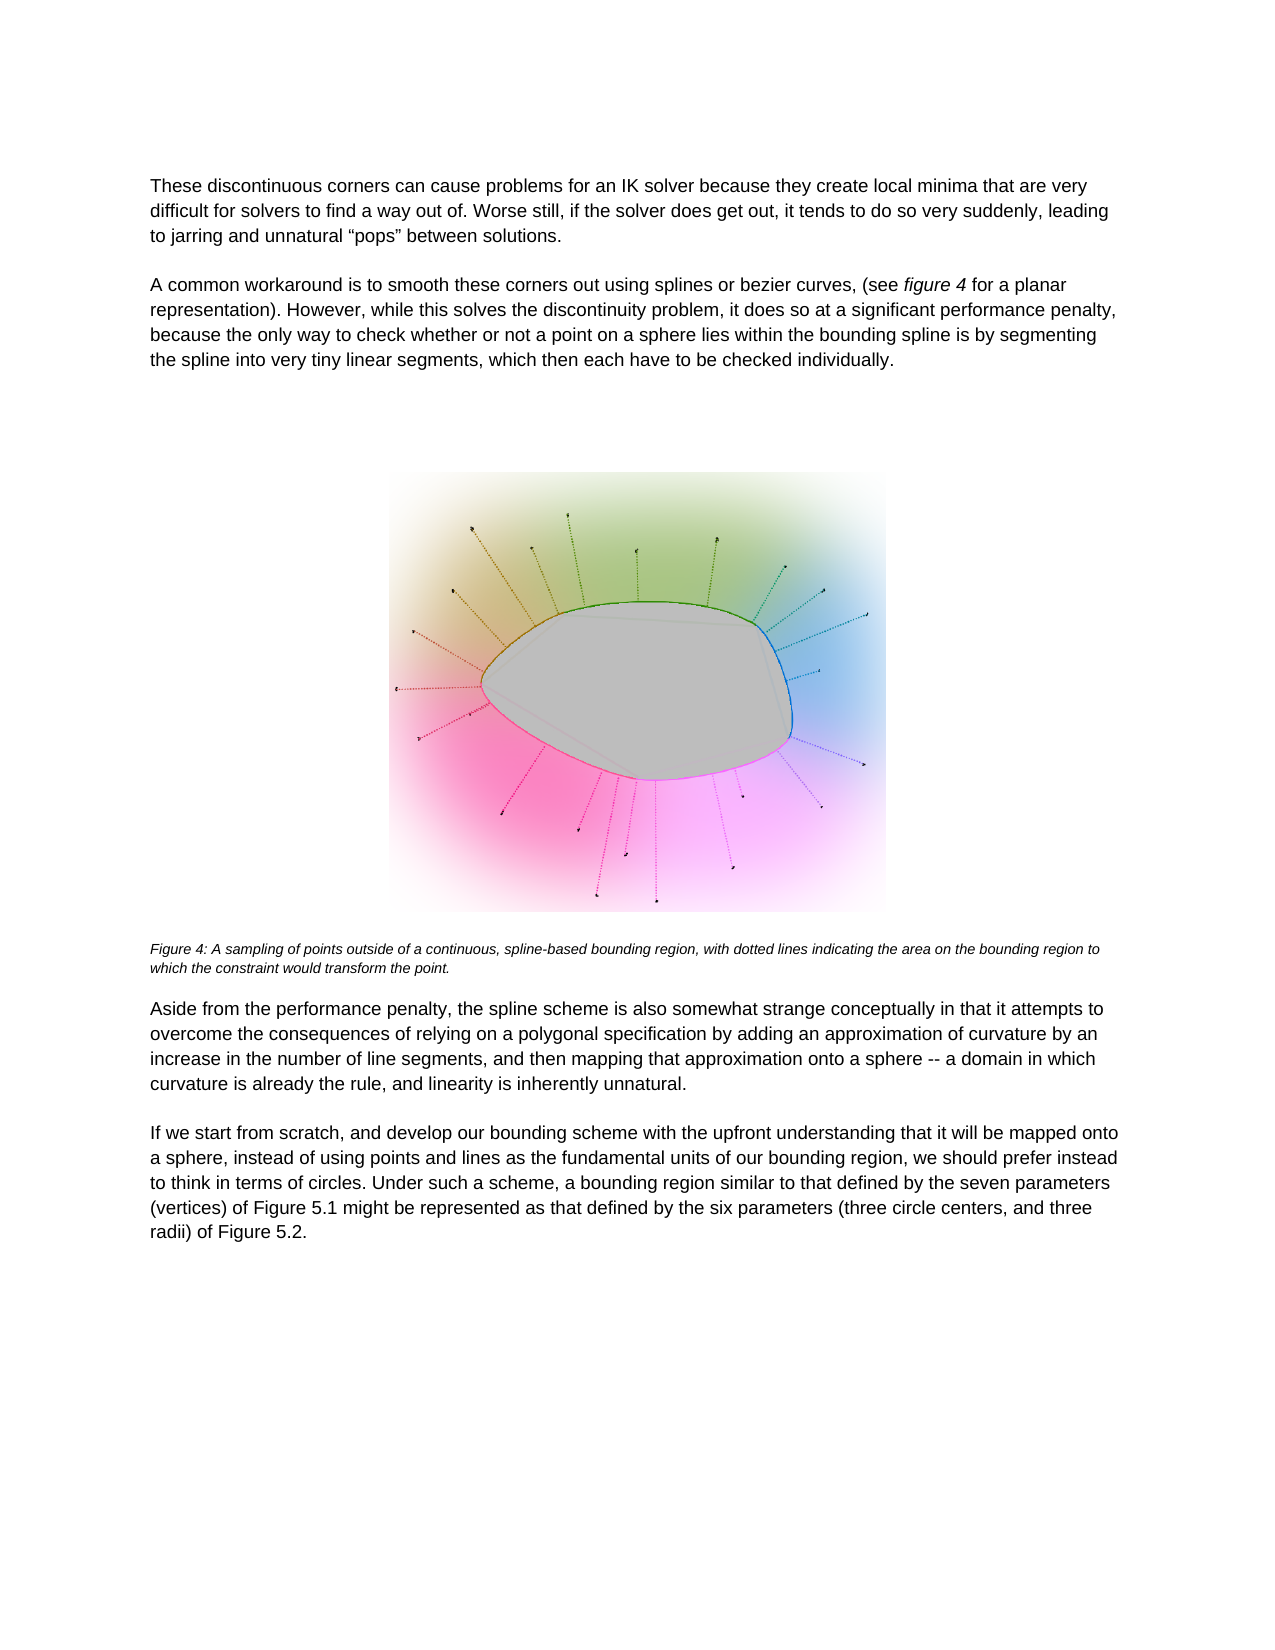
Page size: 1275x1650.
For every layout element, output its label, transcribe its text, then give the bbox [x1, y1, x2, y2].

text These discontinuous corners can cause problems for an IK solver because they create local minima that are very difficult for solvers to find a way out of. Worse still, if the solver does get out, it tends to do so very suddenly, leading to jarring and unnatural “pops” between solutions. [150, 175, 1125, 246]
picture [389, 472, 886, 912]
text If we start from scratch, and develop our bounding scheme with the upfront understanding that it will be mapped onto a sphere, instead of using points and lines as the fundamental units of our bounding region, we should prefer instead to think in terms of circles. Under such a scheme, a bounding region similar to that defined by the seven parameters (vertices) of Figure 5.1 might be represented as that defined by the six parameters (three circle centers, and three radii) of Figure 5.2. [150, 1122, 1125, 1243]
text A common workaround is to smooth these corners out using splines or bezier curves, (see figure 4 for a planar representation). However, while this solves the discontinuity problem, it does so at a significant performance penalty, because the only way to check whether or not a point on a sphere lies within the bounding spline is by segmenting the spline into very tiny linear segments, which then each have to be checked individually. [150, 274, 1125, 370]
text Aside from the performance penalty, the spline scheme is also somewhat strange conceptually in that it attempts to overcome the consequences of relying on a polygonal specification by adding an approximation of curvature by an increase in the number of line segments, and then mapping that approximation onto a sphere -- a domain in which curvature is already the rule, and linearity is inherently unnatural. [150, 998, 1125, 1094]
text Figure 4: A sampling of points outside of a continuous, spline-based bounding region, with dotted lines indicating the area on the bounding region to which the constraint would transform the point. [150, 940, 1125, 976]
